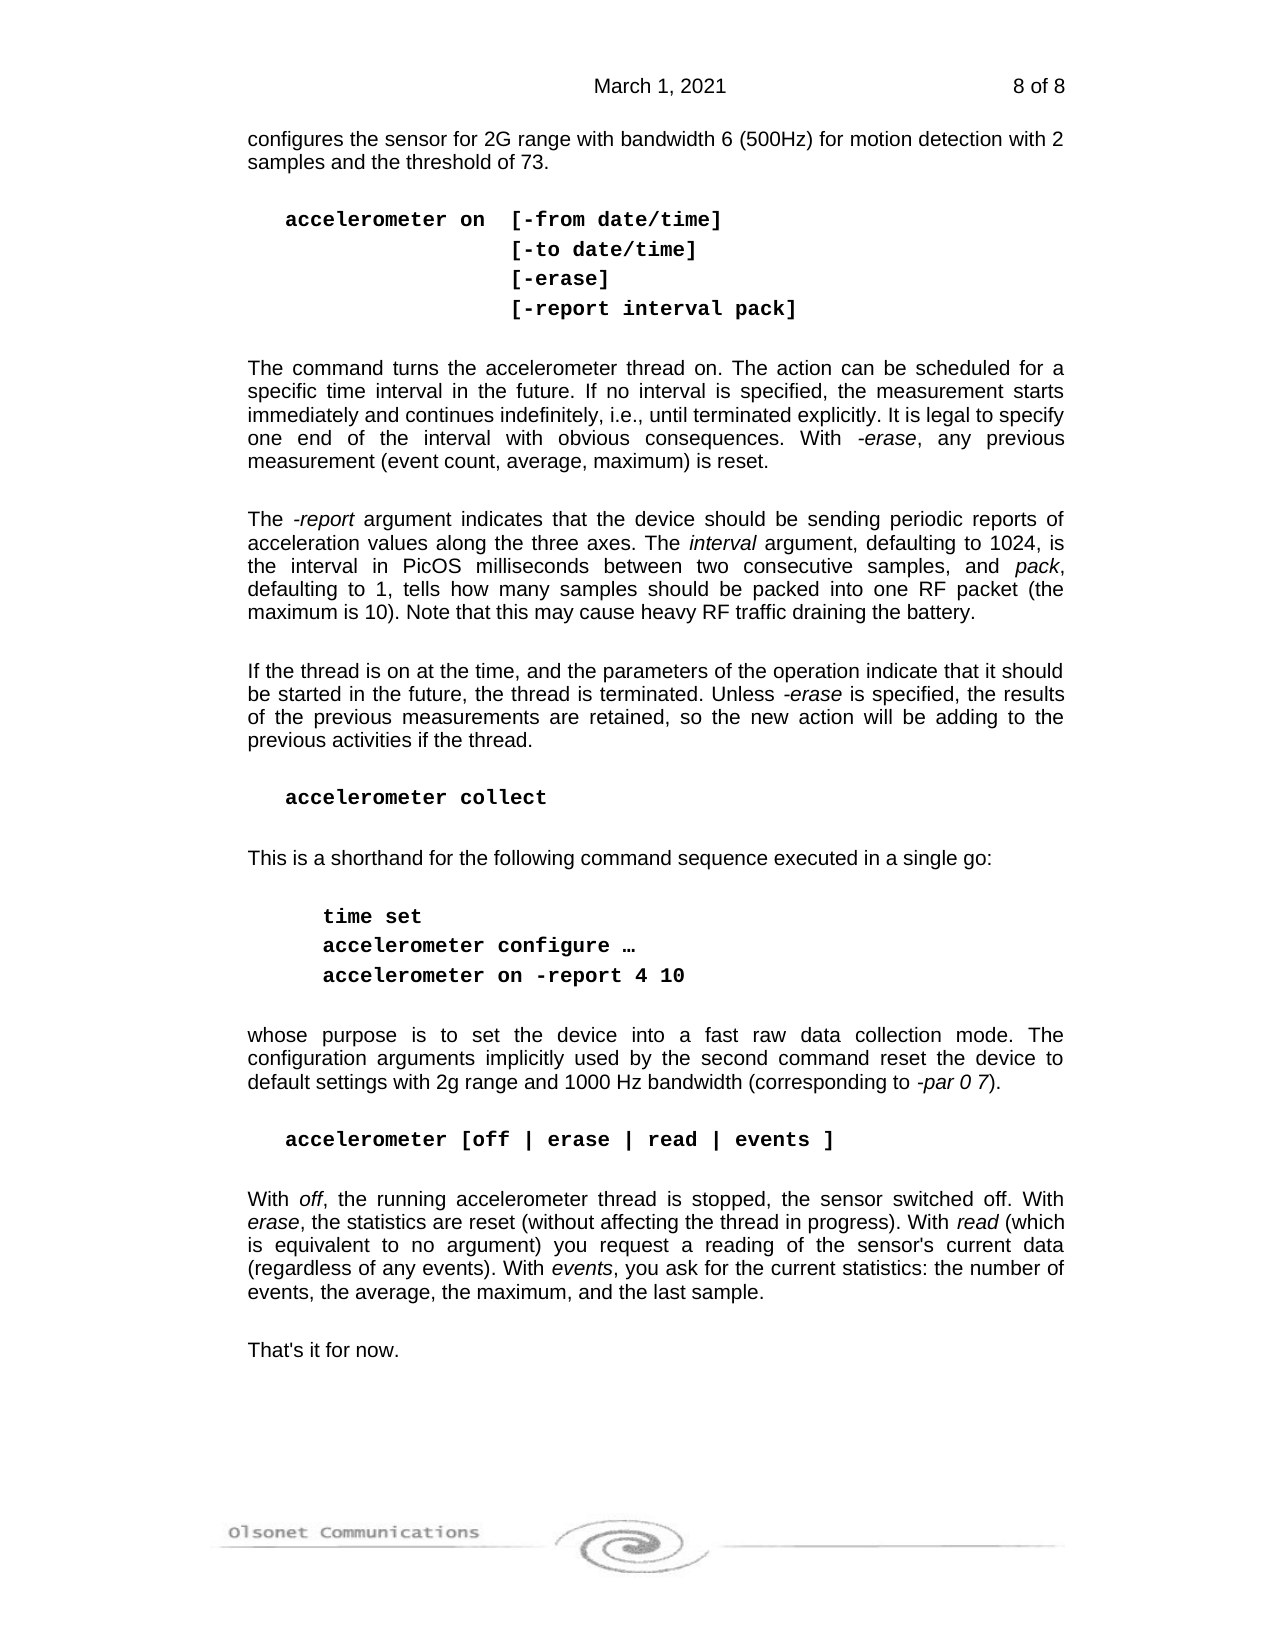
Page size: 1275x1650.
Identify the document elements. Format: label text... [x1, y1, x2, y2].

text accelerometer on [-from date/time] [285, 209, 1065, 233]
text The -report argument indicates that the device should be sending periodic reports of acceleration values along the three axes. The interval argument, defaulting to 1024, is the interval in PicOS milliseconds between two consecutive samples, and pack, defaulting to 1, tells how many samples should be packed into one RF packet (the maximum is 10). Note that this may cause heavy RF traffic draining the battery. [247, 508, 1065, 624]
text accelerometer configure … [247, 935, 1065, 959]
text whose purpose is to set the device into a fast raw data collection mode. The configuration arguments implicitly used by the second command reset the device to default settings with 2g range and 1000 Hz bandwidth (corresponding to -par 0 7). [247, 1024, 1065, 1093]
text [-report interval pack] [285, 298, 1065, 322]
text accelerometer collect [285, 787, 1065, 811]
text configures the sensor for 2G range with bandwidth 6 (500Hz) for motion detection with 2 samples and the threshold of 73. [247, 128, 1065, 174]
text [-to date/time] [285, 239, 1065, 262]
text accelerometer [off | erase | read | events ] [285, 1128, 1065, 1152]
text If the thread is on at the time, and the parameters of the operation indicate that it should be started in the future, the thread is terminated. Unless -erase is specified, the results of the previous measurements are retained, so the new action will be adding to the previous activities if the thread. [247, 659, 1065, 752]
text This is a shorthand for the following command sequence executed in a single go: [247, 846, 1065, 869]
text With off, the running accelerometer thread is stopped, the sensor switched off. With erase, the statistics are reset (without affecting the thread in progress). With read (which is equivalent to no argument) you request a reading of the sensor's current data (regardless of any events). With events, you ask for the current statistics: the number of events, the average, the maximum, and the last sample. [247, 1187, 1065, 1303]
text time set [247, 904, 1065, 929]
text accelerometer on -report 4 10 [247, 965, 1065, 989]
text That's it for now. [247, 1338, 1065, 1362]
picture [210, 1504, 1065, 1596]
text [-erase] [285, 268, 1065, 292]
text The command turns the accelerometer thread on. The action can be scheduled for a specific time interval in the future. If no interval is specified, the measurement starts immediately and continues indefinitely, i.e., until terminated explicitly. It is legal to specify one end of the interval with obvious consequences. With -erase, any previous measurement (event count, average, maximum) is reset. [247, 357, 1065, 473]
